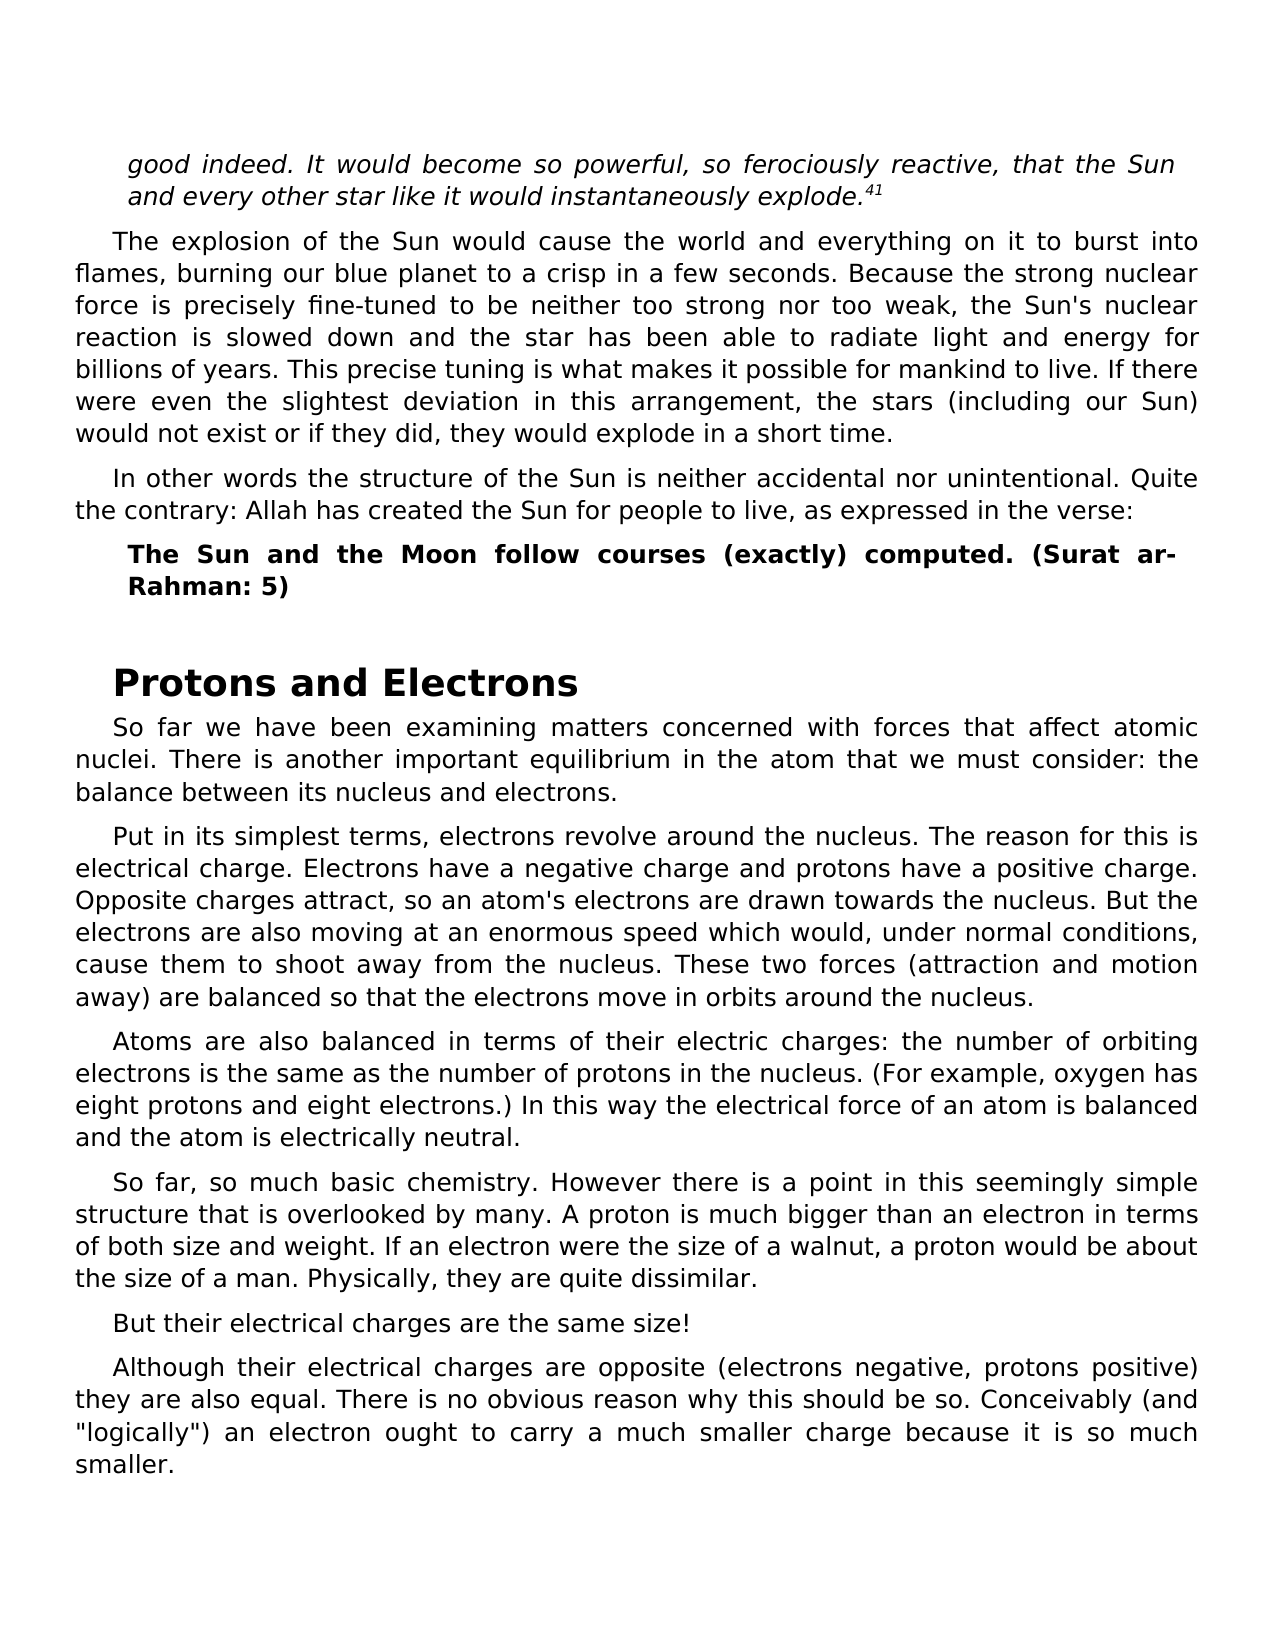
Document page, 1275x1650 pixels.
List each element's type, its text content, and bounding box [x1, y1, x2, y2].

text Although their electrical charges are opposite (electrons negative, protons positive) they are also equal. There is no obvious reason why this should be so. Conceivably (and "logically") an electron ought to carry a much smaller charge because it is so much smaller. [75, 1354, 1200, 1479]
text In other words the structure of the Sun is neither accidental nor unintentional. Quite the contrary: Allah has created the Sun for people to live, as expressed in the verse: [75, 464, 1200, 525]
text Atoms are also balanced in terms of their electric charges: the number of orbiting electrons is the same as the number of protons in the nucleus. (For example, oxygen has eight protons and eight electrons.) In this way the electrical force of an atom is balanced and the atom is electrically neutral. [75, 1027, 1200, 1153]
text Put in its simplest terms, electrons revolve around the nucleus. The reason for this is electrical charge. Electrons have a negative charge and protons have a positive charge. Opposite charges attract, so an atom's electrons are drawn towards the nucleus. But the electrons are also moving at an enormous speed which would, under normal conditions, cause them to shoot away from the nucleus. These two forces (attraction and motion away) are balanced so that the electrons move in orbits around the nucleus. [75, 822, 1200, 1012]
text So far we have been examining matters concerned with forces that affect atomic nuclei. There is another important equilibrium in the atom that we must consider: the balance between its nucleus and electrons. [75, 714, 1200, 807]
text So far, so much basic chemistry. However there is a point in this seemingly simple structure that is overlooked by many. A proton is much bigger than an electron in terms of both size and weight. If an electron were the size of a walnut, a proton would be about the size of a man. Physically, they are quite dissimilar. [75, 1168, 1200, 1294]
text But their electrical charges are the same size! [75, 1309, 1200, 1338]
text The Sun and the Moon follow courses (exactly) computed. (Surat ar-Rahman: 5) [127, 540, 1177, 602]
subtitle Protons and Electrons [112, 662, 1200, 705]
text The explosion of the Sun would cause the world and everything on it to burst into flames, burning our blue planet to a crisp in a few seconds. Because the strong nuclear force is precisely fine-tuned to be neither too strong nor too weak, the Sun's nuclear reaction is slowed down and the star has been able to radiate light and energy for billions of years. This precise tuning is what makes it possible for mankind to live. If there were even the slightest deviation in this arrangement, the stars (including our Sun) would not exist or if they did, they would explode in a short time. [75, 227, 1200, 448]
text good indeed. It would become so powerful, so ferociously reactive, that the Sun and every other star like it would instantaneously explode.41 [127, 150, 1177, 211]
